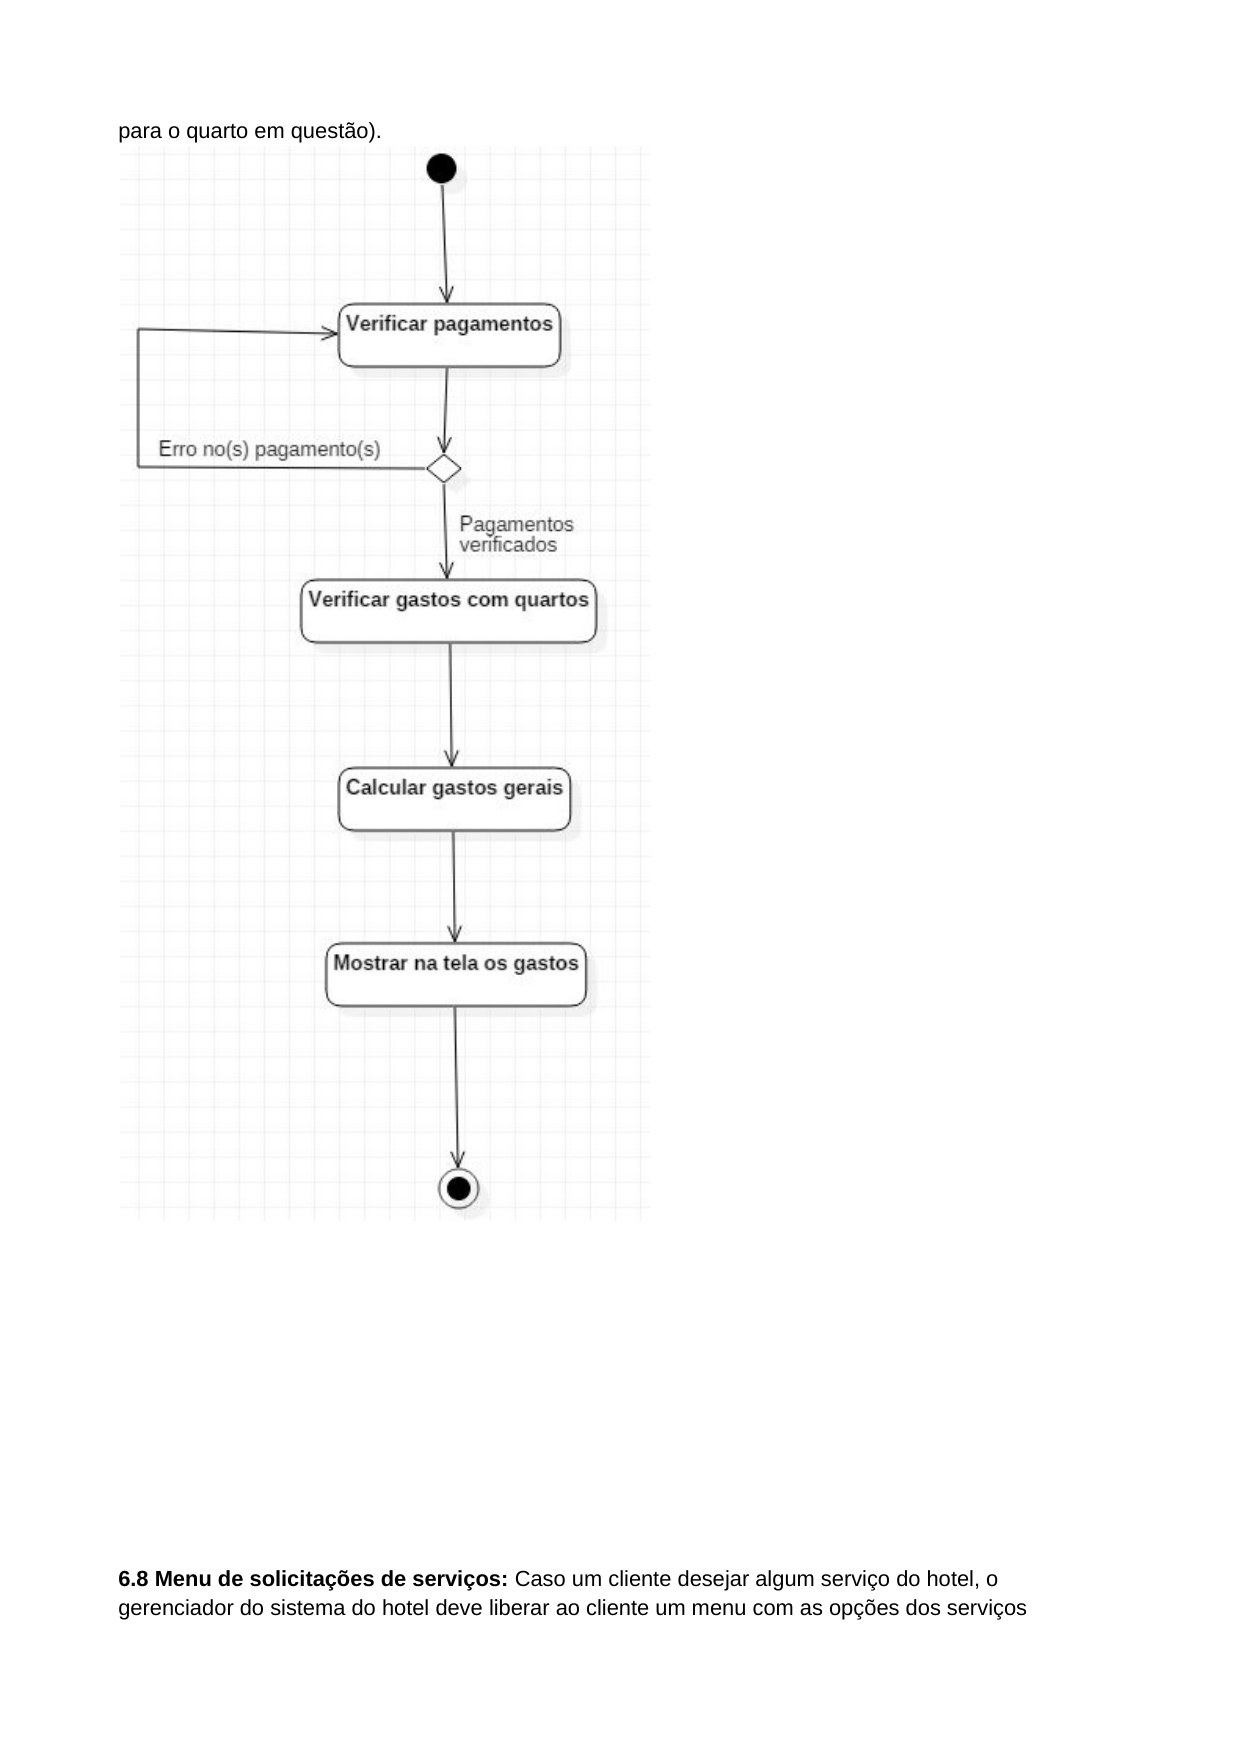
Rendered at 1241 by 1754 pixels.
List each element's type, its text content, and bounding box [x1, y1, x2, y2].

text gerenciador do sistema do hotel deve liberar ao cliente um menu com as opções dos serviços [118, 1595, 1122, 1620]
picture [120, 146, 651, 1221]
text para o quarto em questão). [118, 118, 1122, 143]
text 6.8 Menu de solicitações de serviços: Caso um cliente desejar algum serviço do hotel, o [118, 1566, 1122, 1591]
